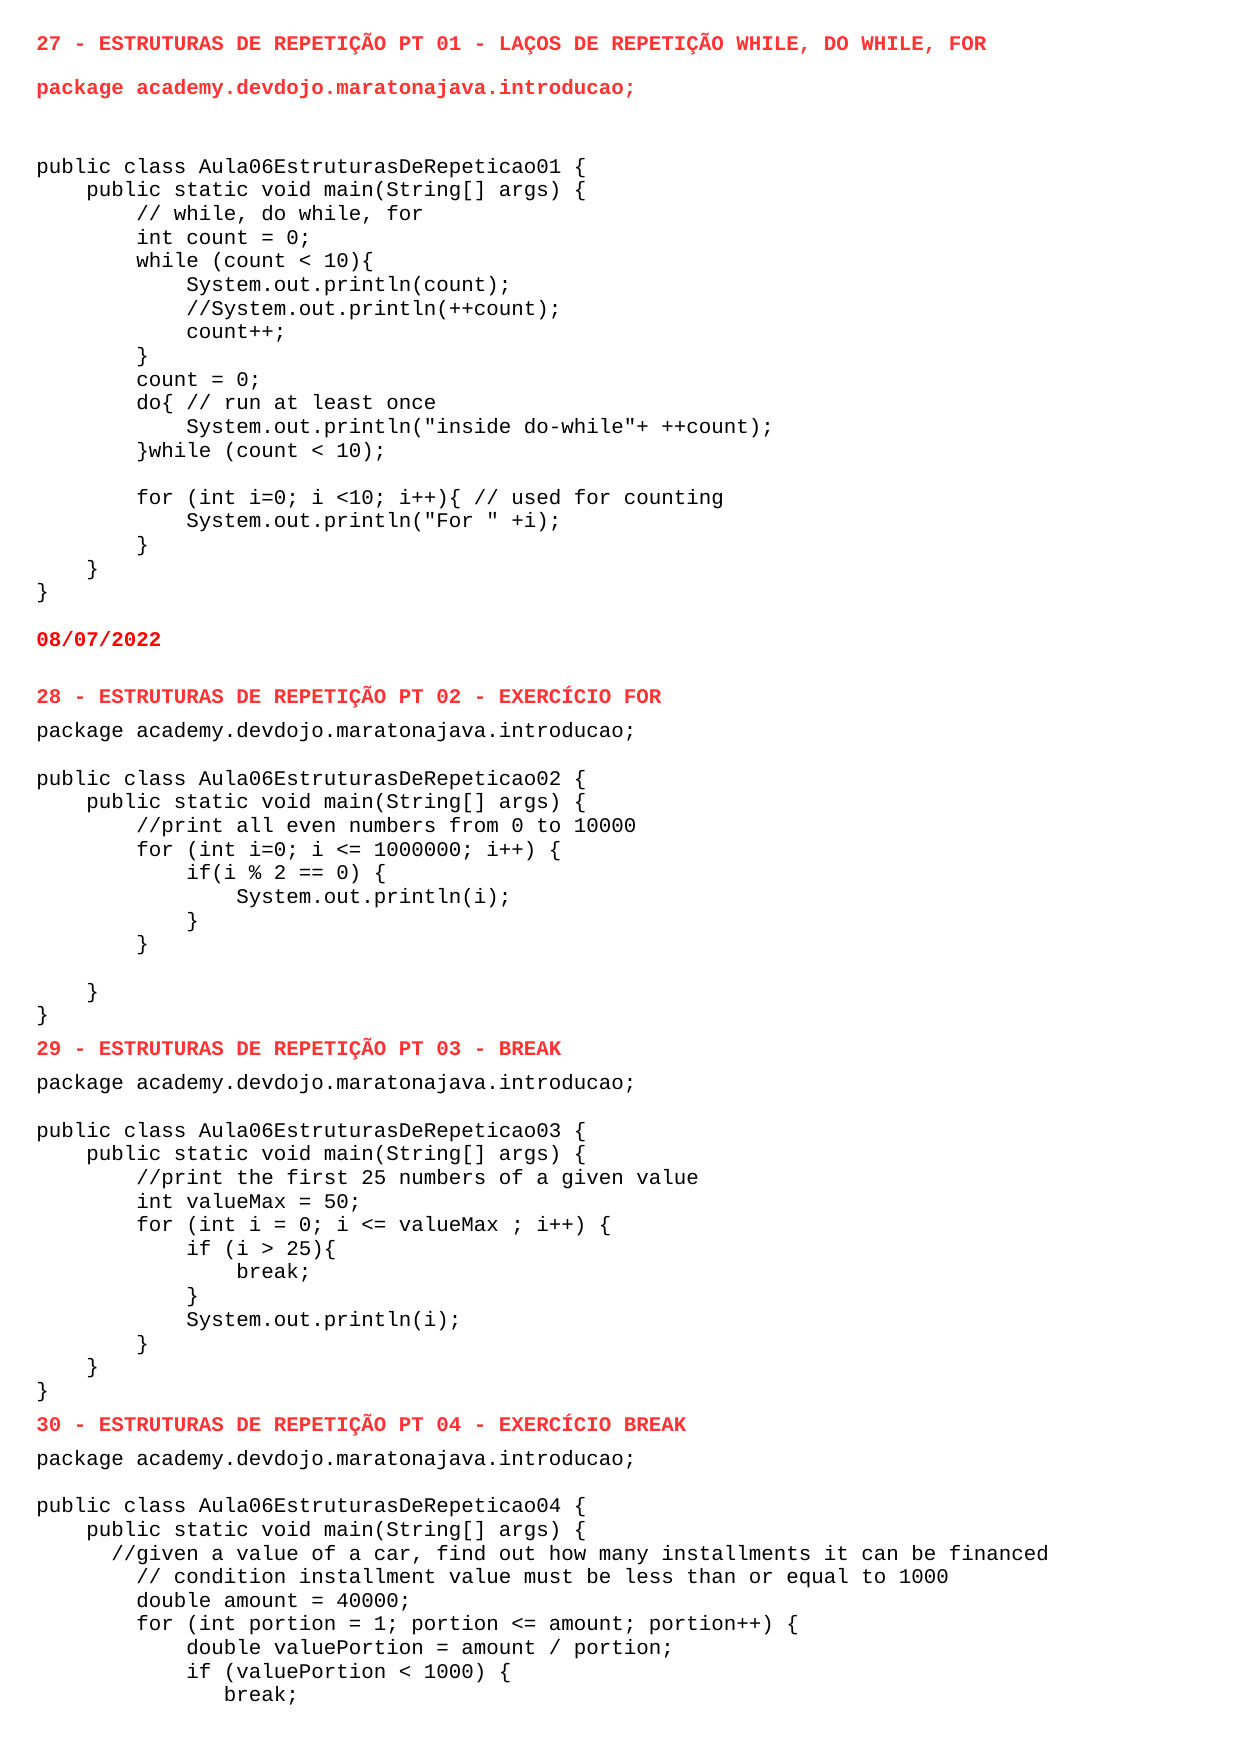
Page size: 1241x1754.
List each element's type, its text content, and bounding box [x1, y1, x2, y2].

text public class Aula06EstruturasDeRepeticao04 { [36, 1495, 1208, 1519]
text // condition installment value must be less than or equal to 1000 [36, 1566, 1208, 1590]
text } [36, 1332, 1208, 1356]
text } [36, 558, 1208, 581]
text 08/07/2022 [36, 629, 1208, 652]
text public class Aula06EstruturasDeRepeticao02 { [36, 768, 1208, 791]
text for (int i=0; i <10; i++){ // used for counting [36, 487, 1208, 511]
text break; [36, 1262, 1208, 1285]
text } [36, 1285, 1208, 1309]
text // while, do while, for [36, 203, 1208, 227]
text } [36, 1380, 1208, 1403]
text package academy.devdojo.maratonajava.introducao; [36, 721, 1208, 744]
text do{ // run at least once [36, 392, 1208, 416]
text 27 - ESTRUTURAS DE REPETIÇÃO PT 01 - LAÇOS DE REPETIÇÃO WHILE, DO WHILE, FOR [36, 33, 1208, 56]
text package academy.devdojo.maratonajava.introducao; [36, 77, 1208, 101]
text for (int i=0; i <= 1000000; i++) { [36, 839, 1208, 862]
text } [36, 910, 1208, 933]
text 28 - ESTRUTURAS DE REPETIÇÃO PT 02 - EXERCÍCIO FOR [36, 686, 1208, 710]
text } [36, 345, 1208, 369]
text } [36, 534, 1208, 558]
text System.out.println(i); [36, 1309, 1208, 1332]
text 29 - ESTRUTURAS DE REPETIÇÃO PT 03 - BREAK [36, 1038, 1208, 1062]
text //System.out.println(++count); [36, 298, 1208, 321]
text package academy.devdojo.maratonajava.introducao; [36, 1072, 1208, 1096]
text } [36, 1004, 1208, 1028]
text System.out.println("inside do-while"+ ++count); [36, 416, 1208, 439]
text public static void main(String[] args) { [36, 1143, 1208, 1167]
text } [36, 981, 1208, 1004]
text break; [36, 1684, 1208, 1708]
text double amount = 40000; [36, 1590, 1208, 1613]
text int valueMax = 50; [36, 1191, 1208, 1214]
text double valuePortion = amount / portion; [36, 1637, 1208, 1661]
text } [36, 933, 1208, 957]
text if(i % 2 == 0) { [36, 862, 1208, 886]
text int count = 0; [36, 227, 1208, 250]
text System.out.println(count); [36, 274, 1208, 298]
text for (int portion = 1; portion <= amount; portion++) { [36, 1613, 1208, 1637]
text 30 - ESTRUTURAS DE REPETIÇÃO PT 04 - EXERCÍCIO BREAK [36, 1414, 1208, 1437]
text count++; [36, 321, 1208, 345]
text public static void main(String[] args) { [36, 179, 1208, 203]
text } [36, 581, 1208, 605]
text public static void main(String[] args) { [36, 791, 1208, 815]
text System.out.println("For " +i); [36, 511, 1208, 534]
text while (count < 10){ [36, 250, 1208, 274]
text for (int i = 0; i <= valueMax ; i++) { [36, 1214, 1208, 1238]
text //print the first 25 numbers of a given value [36, 1167, 1208, 1191]
text public class Aula06EstruturasDeRepeticao01 { [36, 156, 1208, 179]
text System.out.println(i); [36, 886, 1208, 910]
text count = 0; [36, 369, 1208, 392]
text //given a value of a car, find out how many installments it can be financed [36, 1542, 1208, 1566]
text //print all even numbers from 0 to 10000 [36, 815, 1208, 839]
text if (valuePortion < 1000) { [36, 1661, 1208, 1684]
text }while (count < 10); [36, 439, 1208, 463]
text public class Aula06EstruturasDeRepeticao03 { [36, 1120, 1208, 1143]
text package academy.devdojo.maratonajava.introducao; [36, 1448, 1208, 1472]
text } [36, 1356, 1208, 1380]
text if (i > 25){ [36, 1238, 1208, 1262]
text public static void main(String[] args) { [36, 1519, 1208, 1542]
